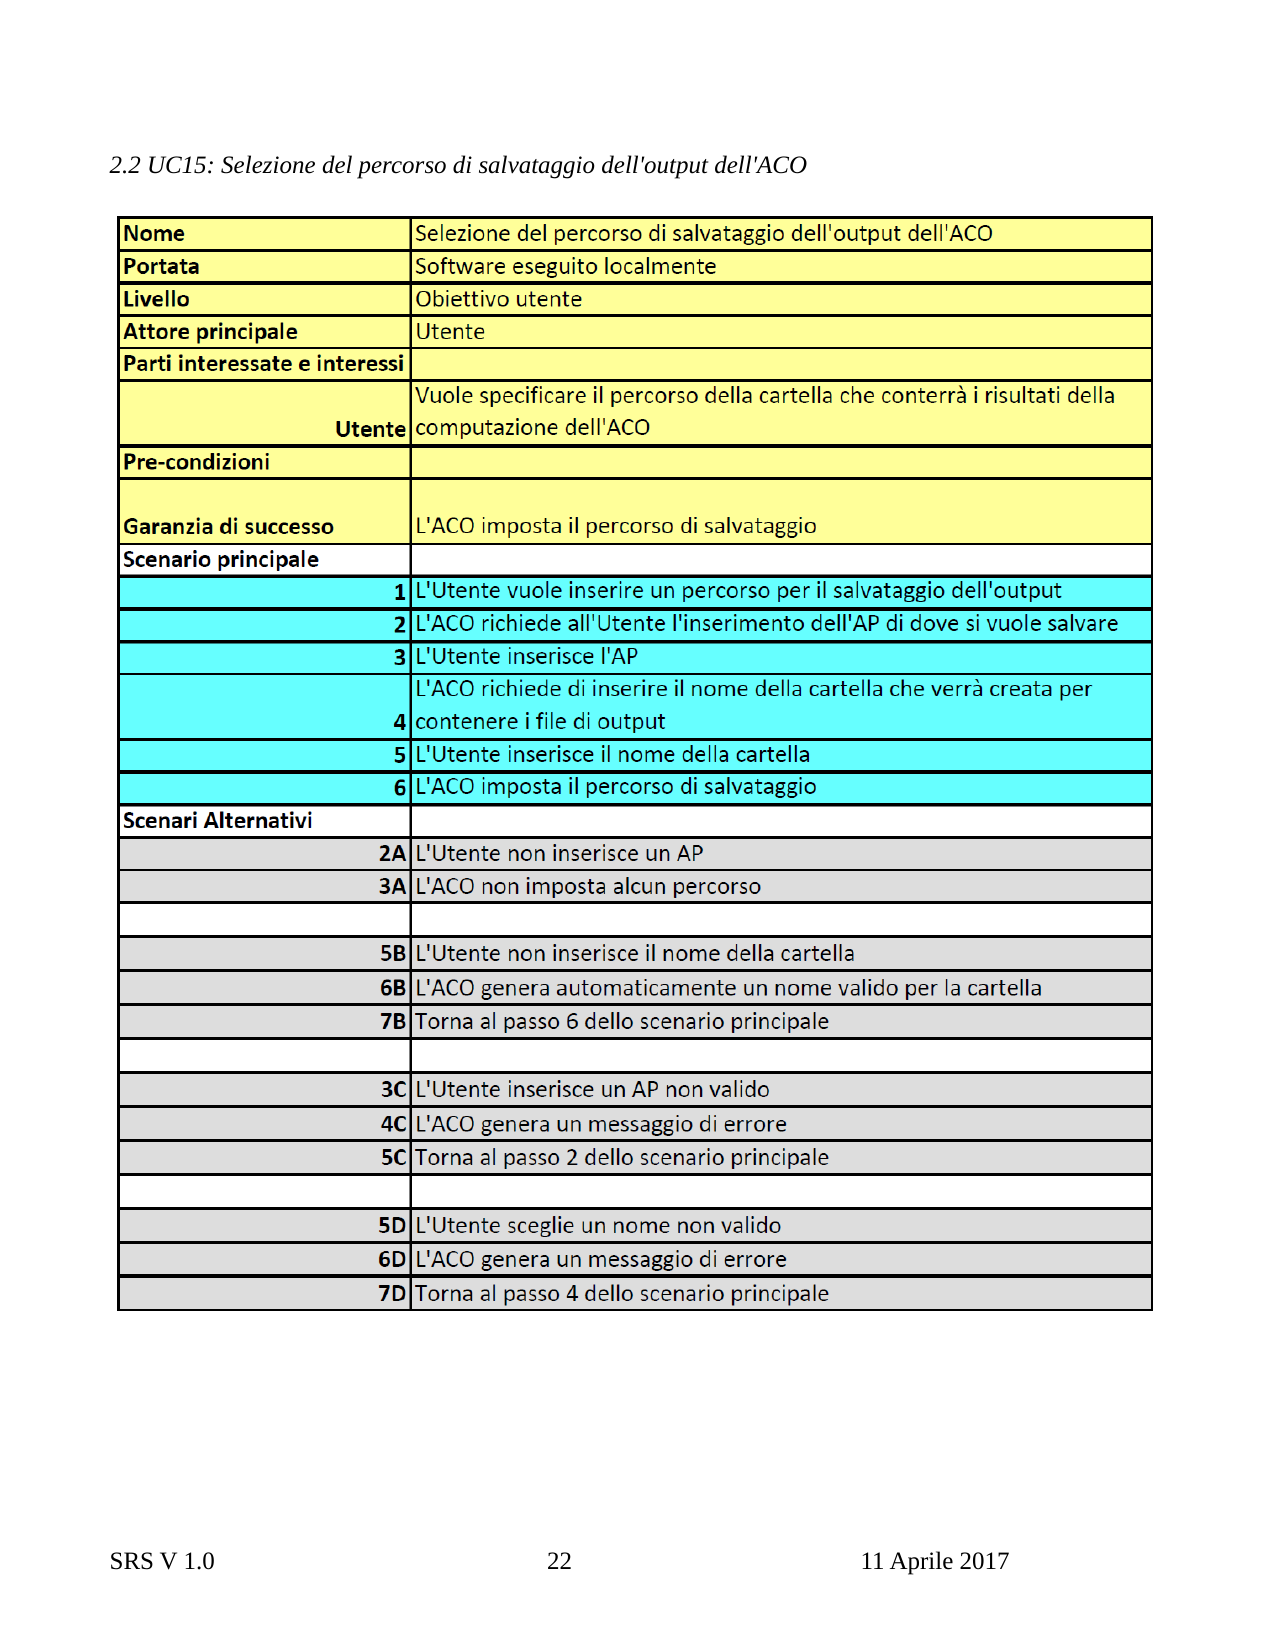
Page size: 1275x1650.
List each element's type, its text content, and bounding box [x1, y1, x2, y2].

picture [109, 207, 1163, 1321]
subtitle 2.2 UC15: Selezione del percorso di salvataggio dell'output dell'ACO [109, 150, 1162, 179]
